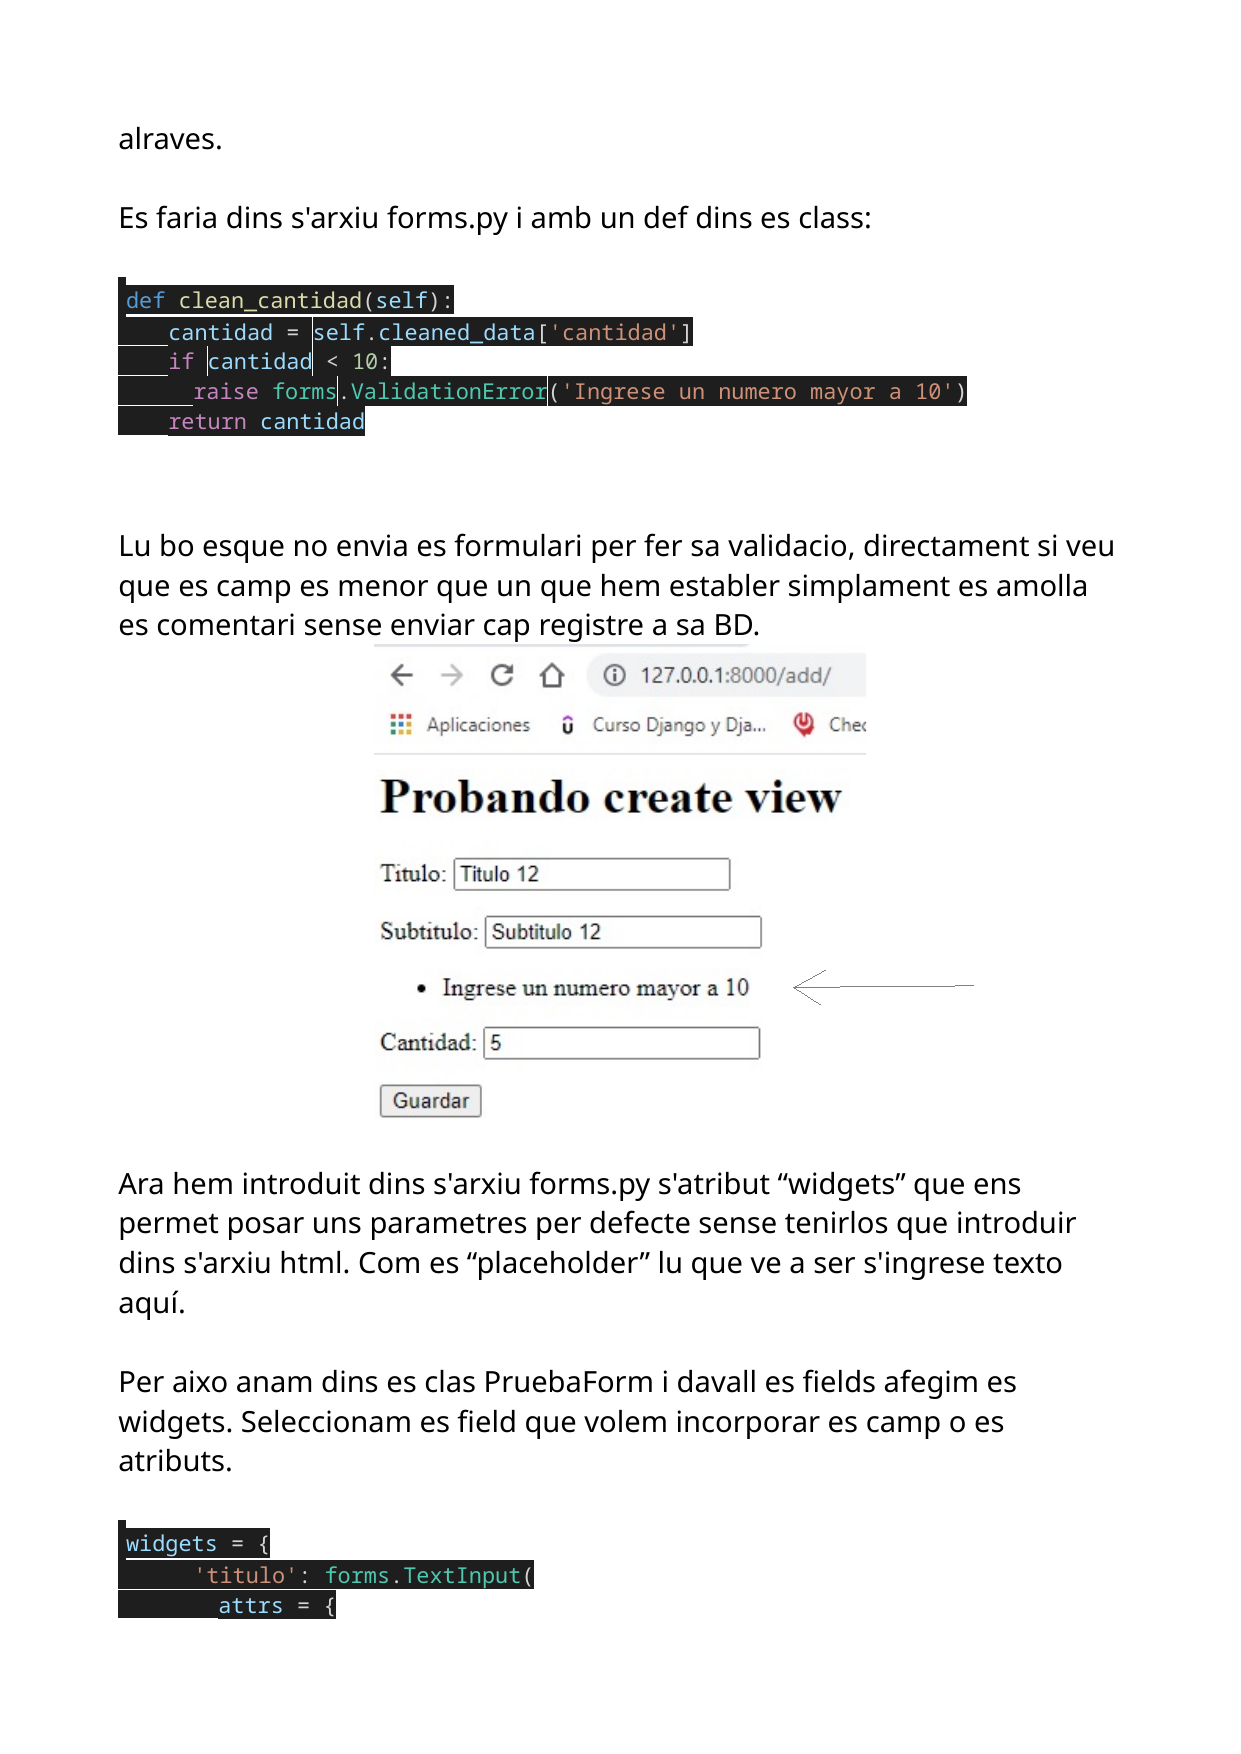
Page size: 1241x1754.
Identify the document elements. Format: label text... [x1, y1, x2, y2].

text widgets = { [118, 1520, 1122, 1560]
text Per aixo anam dins es clas PruebaForm i davall es fields afegim es widgets. Seleccionam es field que volem incorporar es camp o es atributs. [118, 1361, 1122, 1480]
picture [374, 644, 867, 1163]
text Lu bo esque no envia es formulari per fer sa validacio, directament si veu que es camp es menor que un que hem establer simplament es amolla es comentari sense enviar cap registre a sa BD. [118, 525, 1122, 644]
text alraves. [118, 118, 1122, 158]
text Ara hem introduit dins s'arxiu forms.py s'atribut “widgets” que ens permet posar uns parametres per defecte sense tenirlos que introduir dins s'arxiu html. Com es “placeholder” lu que ve a ser s'ingrese texto aquí. [118, 644, 1122, 1322]
text def clean_cantidad(self): [118, 277, 1122, 317]
text attrs = { [118, 1589, 1122, 1619]
text cantidad = self.cleaned_data['cantidad'] [118, 317, 1122, 346]
text raise forms.ValidationError('Ingrese un numero mayor a 10') [118, 376, 1122, 406]
text if cantidad < 10: [118, 346, 1122, 376]
text 'titulo': forms.TextInput( [118, 1560, 1122, 1589]
text return cantidad [118, 406, 1122, 436]
text Es faria dins s'arxiu forms.py i amb un def dins es class: [118, 197, 1122, 237]
